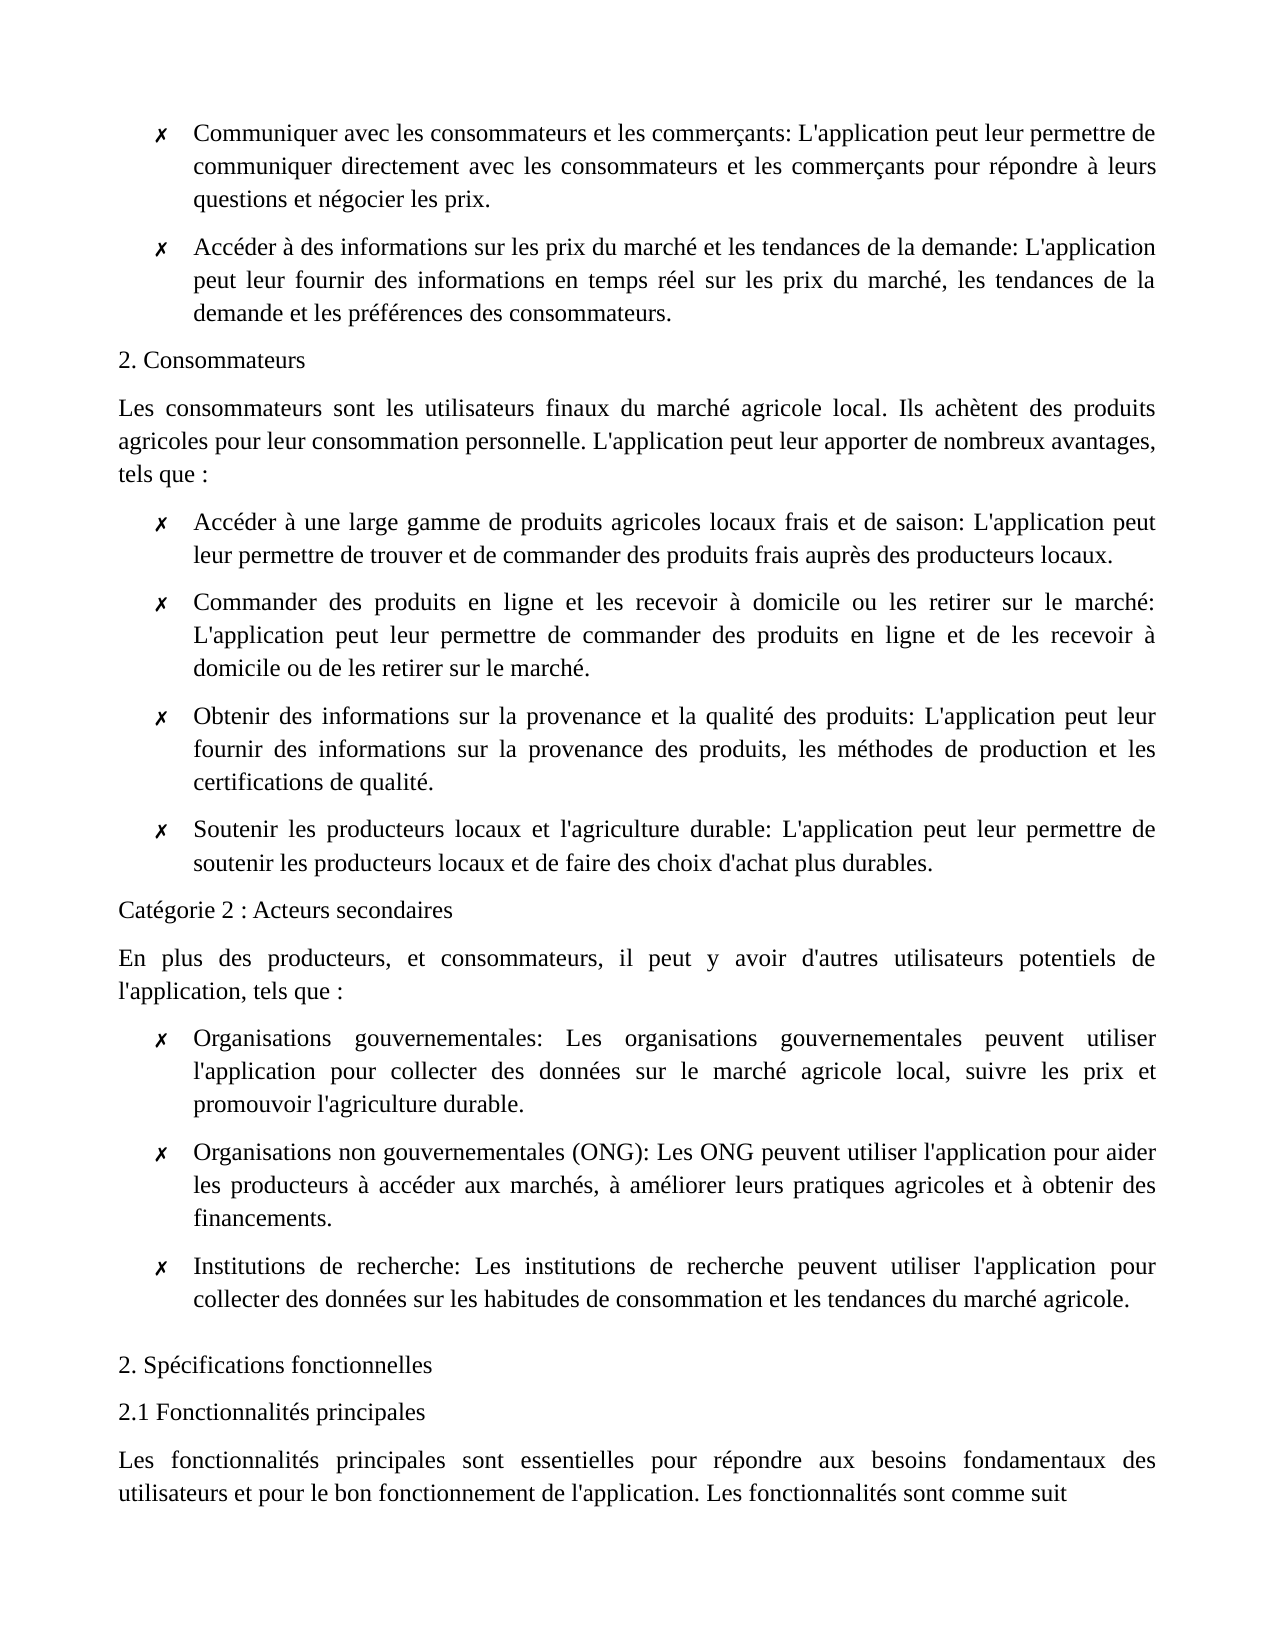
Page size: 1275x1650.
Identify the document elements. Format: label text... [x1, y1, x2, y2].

list Obtenir des informations sur la provenance et la qualité des produits: L'application peut leur fournir des informations sur la provenance des produits, les méthodes de production et les certifications de qualité. [156, 701, 1157, 796]
list Soutenir les producteurs locaux et l'agriculture durable: L'application peut leur permettre de soutenir les producteurs locaux et de faire des choix d'achat plus durables. [156, 814, 1157, 876]
text Les consommateurs sont les utilisateurs finaux du marché agricole local. Ils achètent des produits agricoles pour leur consommation personnelle. L'application peut leur apporter de nombreux avantages, tels que : [118, 393, 1157, 488]
list Organisations gouvernementales: Les organisations gouvernementales peuvent utiliser l'application pour collecter des données sur le marché agricole local, suivre les prix et promouvoir l'agriculture durable. [156, 1023, 1157, 1118]
text 2. Consommateurs [118, 345, 1157, 374]
list Communiquer avec les consommateurs et les commerçants: L'application peut leur permettre de communiquer directement avec les consommateurs et les commerçants pour répondre à leurs questions et négocier les prix. [156, 118, 1157, 213]
list Accéder à une large gamme de produits agricoles locaux frais et de saison: L'application peut leur permettre de trouver et de commander des produits frais auprès des producteurs locaux. [156, 507, 1157, 568]
text En plus des producteurs, et consommateurs, il peut y avoir d'autres utilisateurs potentiels de l'application, tels que : [118, 943, 1157, 1004]
text 2.1 Fonctionnalités principales [118, 1397, 1157, 1426]
text Les fonctionnalités principales sont essentielles pour répondre aux besoins fondamentaux des utilisateurs et pour le bon fonctionnement de l'application. Les fonctionnalités sont comme suit [118, 1445, 1157, 1507]
list Commander des produits en ligne et les recevoir à domicile ou les retirer sur le marché: L'application peut leur permettre de commander des produits en ligne et de les recevoir à domicile ou de les retirer sur le marché. [156, 587, 1157, 682]
text Catégorie 2 : Acteurs secondaires [118, 895, 1157, 924]
text 2. Spécifications fonctionnelles [118, 1350, 1157, 1378]
list Accéder à des informations sur les prix du marché et les tendances de la demande: L'application peut leur fournir des informations en temps réel sur les prix du marché, les tendances de la demande et les préférences des consommateurs. [156, 232, 1157, 327]
list Institutions de recherche: Les institutions de recherche peuvent utiliser l'application pour collecter des données sur les habitudes de consommation et les tendances du marché agricole. [156, 1251, 1157, 1312]
list Organisations non gouvernementales (ONG): Les ONG peuvent utiliser l'application pour aider les producteurs à accéder aux marchés, à améliorer leurs pratiques agricoles et à obtenir des financements. [156, 1137, 1157, 1232]
